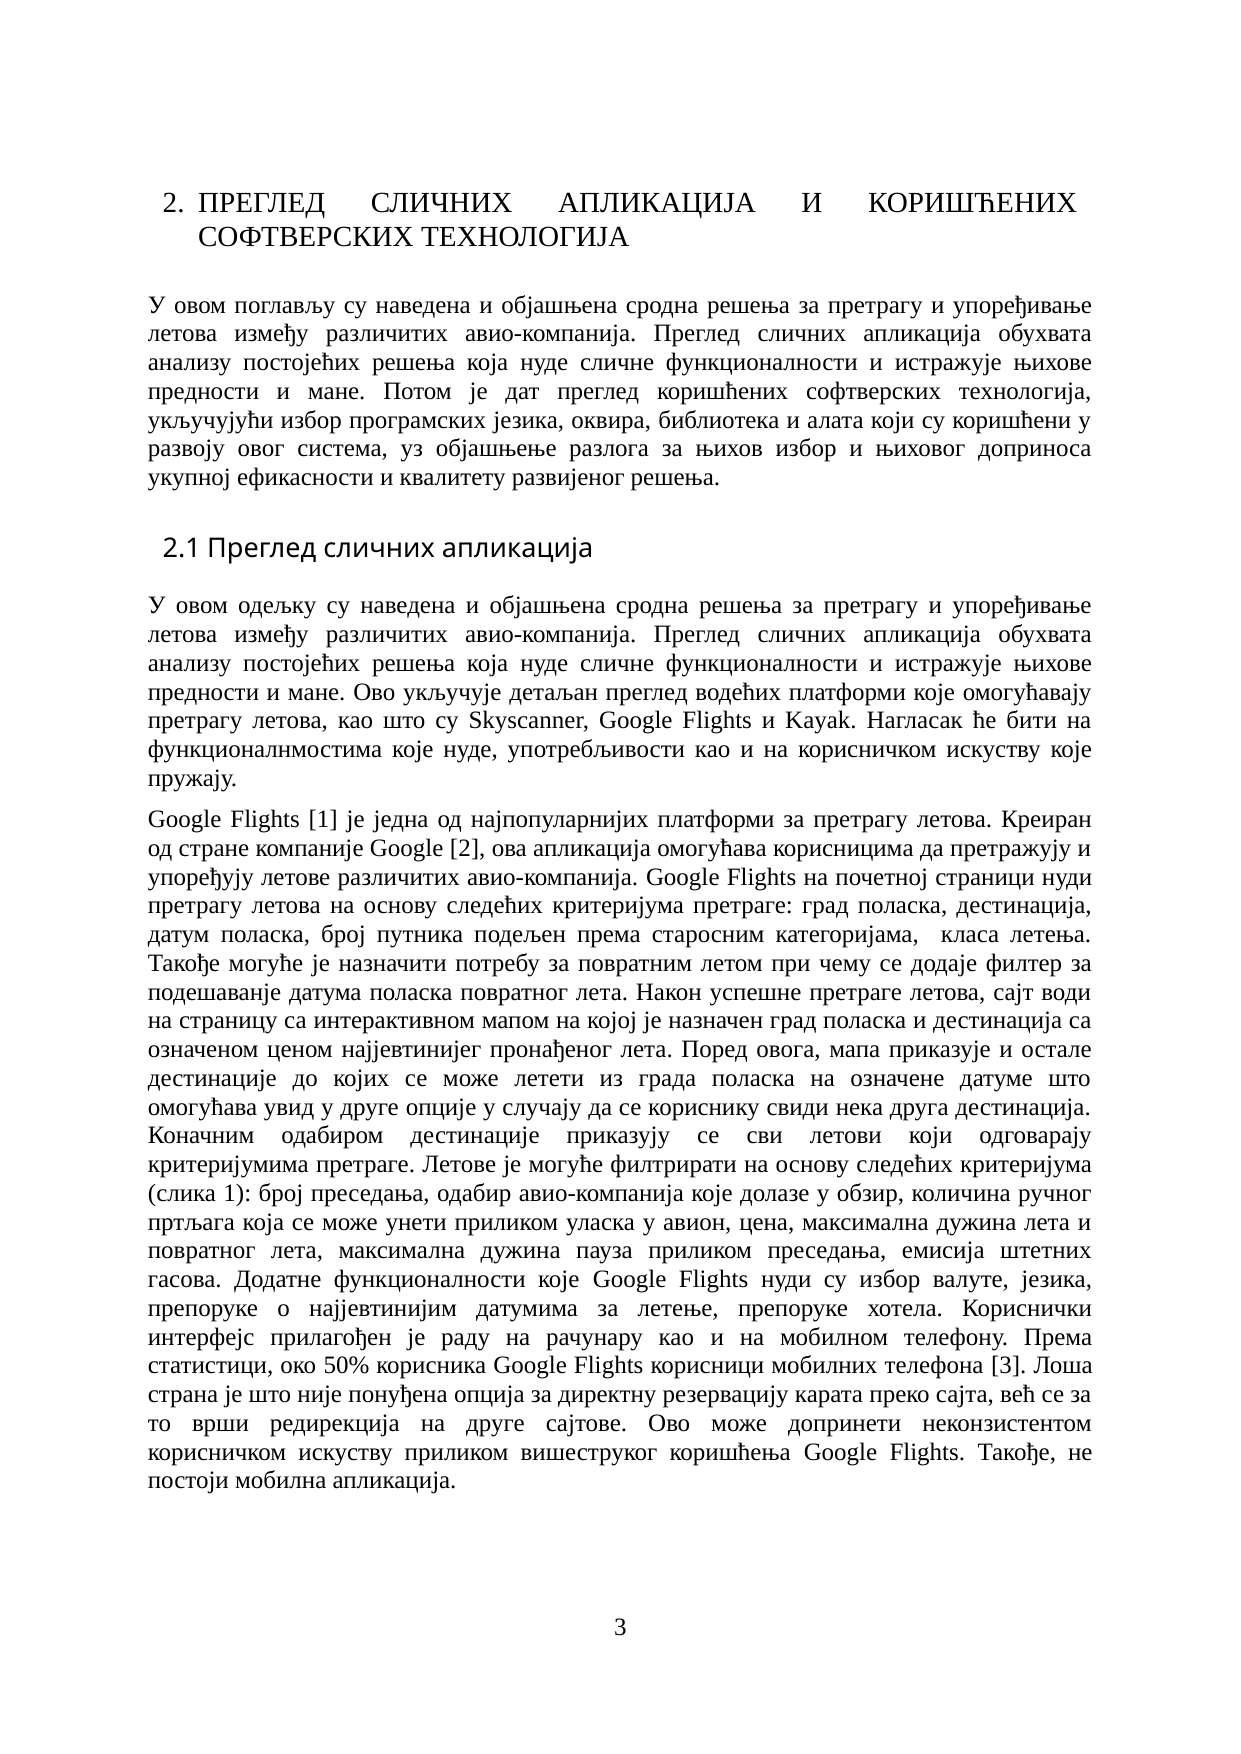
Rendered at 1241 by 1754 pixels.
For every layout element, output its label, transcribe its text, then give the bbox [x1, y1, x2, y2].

text У овом поглављу су наведена и објашњена сродна решења за претрагу и упоређивање летова између различитих авио-компанија. Преглед сличних апликација обухвата анализу постојећих решења која нуде сличне функционалности и истражује њихове предности и мане. Потом је дат преглед коришћених софтверских технологија, укључујући избор програмских језика, оквира, библиотека и алата који су коришћени у развоју овог система, уз објашњење разлога за њихов избор и њиховог доприноса укупној ефикасности и квалитету развијеног решења. [148, 290, 1092, 491]
text Google Flights [1] је једна од најпопуларнијих платформи за претрагу летова. Креиран од стране компаније Google [2], ова апликација омогућава корисницима да претражују и упоређују летове различитих авио-компанија. Google Flights на почетној страници нуди претрагу летова на основу следећих критеријума претраге: град поласка, дестинација, датум поласка, број путника подељен према старосним категоријама, класа летења. Такође могуће је назначити потребу за повратним летом при чему се додаје филтер за подешаванје датума поласка повратног лета. Након успешне претраге летова, сајт води на страницу са интерактивном мапом на којој је назначен град поласка и дестинација са означеном ценом најјевтинијег пронађеног лета. Поред овога, мапа приказује и остале дестинације до којих се може летети из града поласка на означене датуме што омогућава увид у друге опције у случају да се кориснику свиди нека друга дестинација. Коначним одабиром дестинације приказују се сви летови који одговарају критеријумима претраге. Летове је могуће филтрирати на основу следећих критеријума (слика 1): број преседања, одабир авио-компанија које долазе у обзир, количина ручног пртљага која се може унети приликом уласка у авион, цена, максимална дужина лета и повратног лета, максимална дужина пауза приликом преседања, емисија штетних гасова. Додатне функционалности које Google Flights нуди су избор валуте, језика, препоруке о најјевтинијим датумима за летење, препоруке хотела. Кориснички интерфејс прилагођен је раду на рачунару као и на мобилном телефону. Према статистици, око 50% корисника Google Flights корисници мобилних телефона [3]. Лоша страна је што није понуђена опција за директну резервацију карата преко сајта, већ се за то врши редирекција на друге сајтове. Ово може допринети неконзистентом корисничком искуству приликом вишеструког коришћења Google Flights. Такође, не постоји мобилна апликација. [148, 804, 1092, 1494]
text У овом одељку су наведена и објашњена сродна решења за претрагу и упоређивање летова између различитих авио-компанија. Преглед сличних апликација обухвата анализу постојећих решења која нуде сличне функционалности и истражује њихове предности и мане. Ово укључује детаљан преглед водећих платформи које омогућавају претрагу летова, као што су Skyscanner, Google Flights и Kayak. Нагласак ће бити на функционалнмостима које нуде, употребљивости као и на корисничком искуству које пружају. [148, 590, 1092, 792]
subtitle ПРЕГЛЕД СЛИЧНИХ АПЛИКАЦИЈА И КОРИШЋЕНИХ СОФТВЕРСКИХ ТЕХНОЛОГИЈА [162, 185, 1078, 252]
subtitle Преглед сличних апликација [162, 528, 1078, 565]
